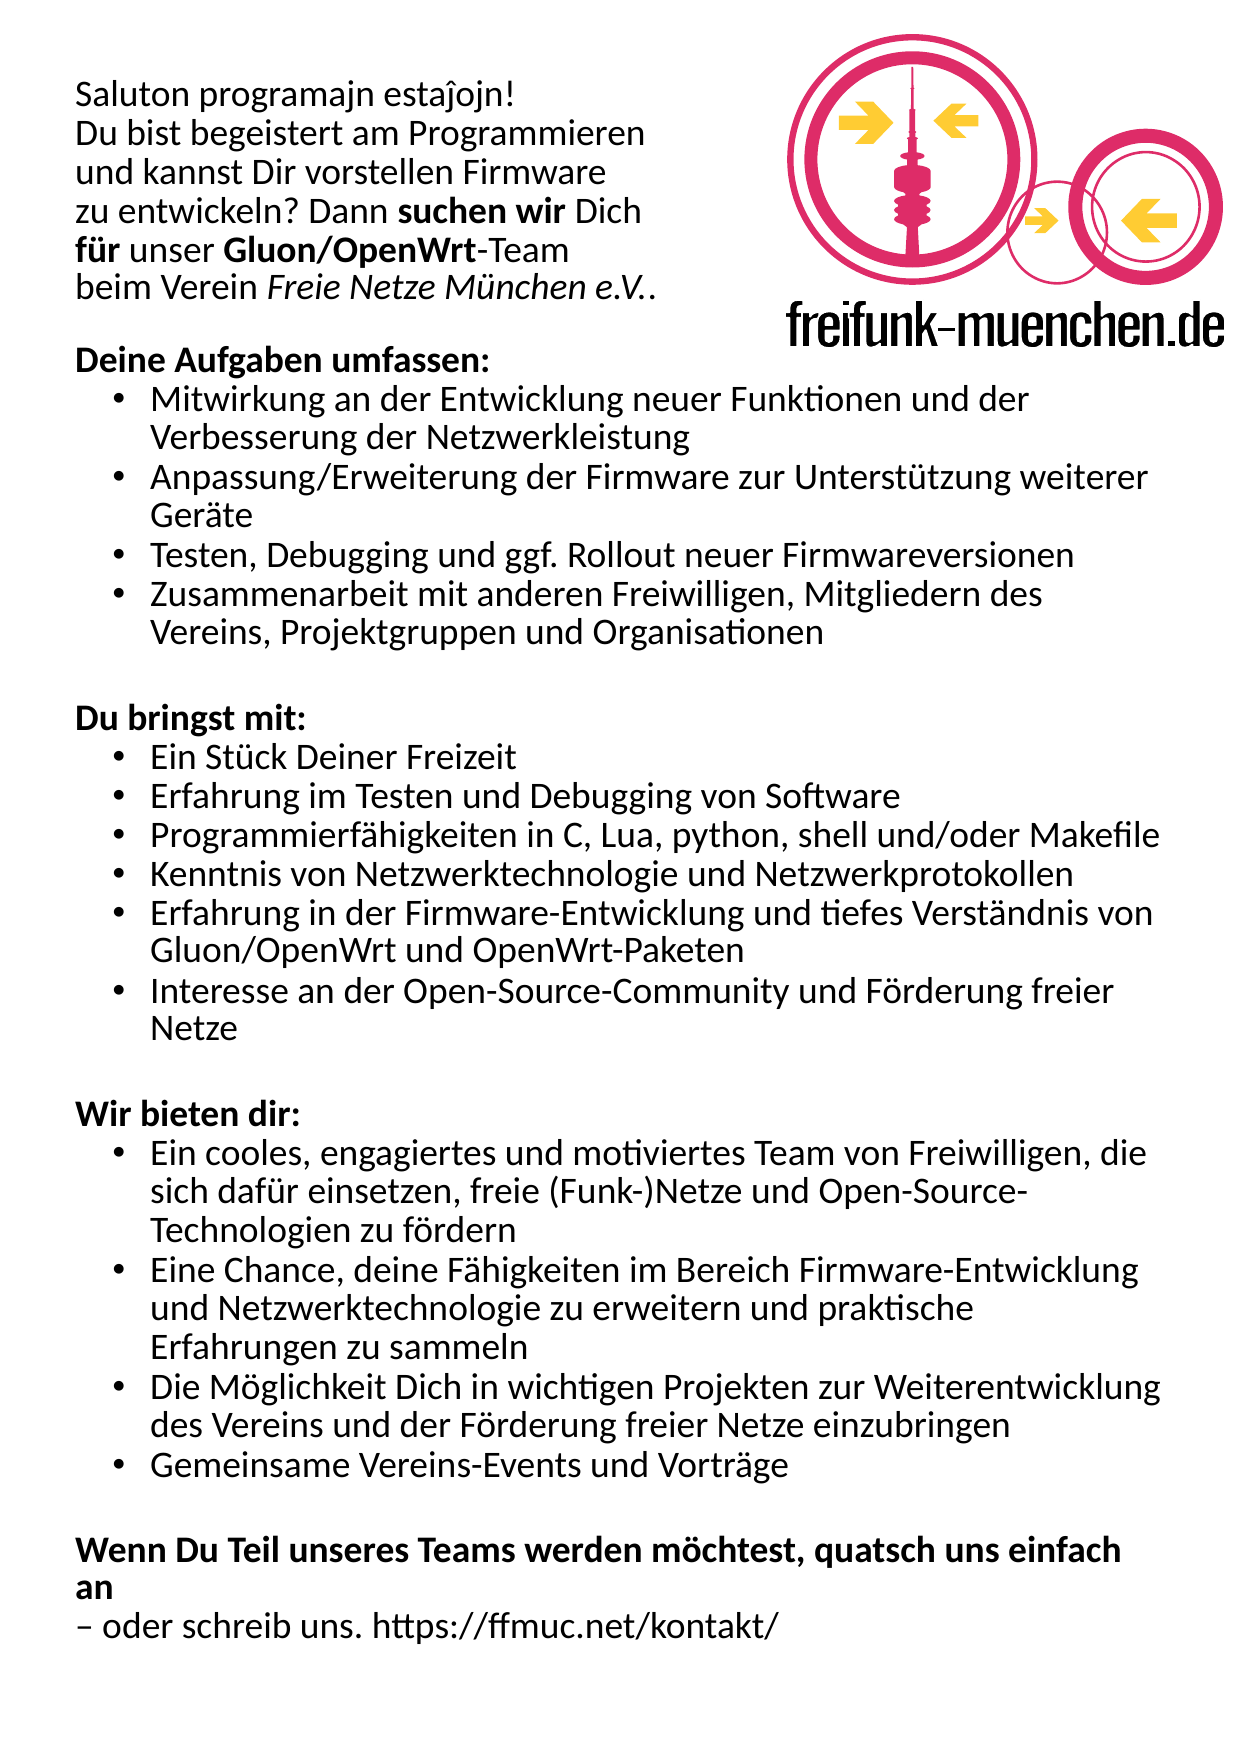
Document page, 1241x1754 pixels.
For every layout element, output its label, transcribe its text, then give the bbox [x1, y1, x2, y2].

list Interesse an der Open-Source-Community und Förderung freier Netze [112, 972, 1165, 1050]
text [824, 192, 906, 231]
text [830, 75, 911, 114]
text [995, 192, 1023, 231]
list Anpassung/Erweiterung der Firmware zur Unterstützung weiterer Geräte [112, 459, 1165, 537]
text [918, 153, 1007, 192]
list Eine Chance, deine Fähigkeiten im Bereich Firmware-Entwicklung und Netzwerktechnologie zu erweitern und praktische Erfahrungen zu sammeln [112, 1252, 1165, 1368]
text [1030, 114, 1165, 153]
text [818, 114, 909, 153]
text [1096, 154, 1165, 192]
text [982, 75, 1021, 114]
text [1011, 114, 1031, 153]
text Du bringst mit: [75, 699, 1165, 738]
text zu entwickeln? Dann suchen wir Dich [75, 192, 808, 231]
text [914, 75, 995, 114]
text [799, 192, 830, 231]
text Saluton programajn estaĵojn! [75, 75, 818, 114]
list Kenntnis von Netzwerktechnologie und Netzwerkprotokollen [112, 855, 1165, 894]
text [918, 192, 1001, 231]
list Zusammenarbeit mit anderen Freiwilligen, Mitgliedern des Vereins, Projektgruppen und Organisationen [112, 576, 1165, 653]
text Wir bieten dir: [75, 1096, 1165, 1135]
list Die Möglichkeit Dich in wichtigen Projekten zur Weiterentwicklung des Vereins und der Förderung freier Netze einzubringen [112, 1368, 1165, 1446]
list Ein cooles, engagiertes und motiviertes Team von Freiwilligen, die sich dafür einsetzen, freie (Funk-)Netze und Open-Source-Technologien zu fördern [112, 1135, 1165, 1252]
list Erfahrung in der Firmware-Entwicklung und tiefes Verständnis von Gluon/OpenWrt und OpenWrt-Paketen [112, 894, 1165, 972]
list Ein Stück Deiner Freizeit [112, 738, 1165, 777]
text [794, 114, 813, 153]
text [1025, 192, 1071, 231]
text [916, 114, 1007, 153]
text und kannst Dir vorstellen Firmware [75, 153, 791, 192]
text [1036, 153, 1088, 184]
text Deine Aufgaben umfassen: [75, 342, 1165, 381]
text [1006, 75, 1165, 114]
list Gemeinsame Vereins-Events und Vorträge [112, 1446, 1165, 1485]
text Du bist begeistert am Programmieren [75, 114, 795, 153]
list Erfahrung im Testen und Debugging von Software [112, 777, 1165, 816]
list Programmierfähigkeiten in C, Lua, python, shell und/oder Makefile [112, 816, 1165, 855]
text für unser Gluon/OpenWrt-Team beim Verein Freie Netze München e.V.. [75, 231, 1165, 309]
text [803, 75, 843, 114]
list Mitwirkung an der Entwicklung neuer Funktionen und der Verbesserung der Netzwerkleistung [112, 381, 1165, 459]
list Testen, Debugging und ggf. Rollout neuer Firmwareversionen [112, 537, 1165, 576]
text [818, 153, 907, 192]
text [1086, 153, 1127, 192]
text [1095, 192, 1165, 231]
text Wenn Du Teil unseres Teams werden möchtest, quatsch uns einfach an – oder schreib uns. https://ffmuc.net/kontakt/ [75, 1531, 1165, 1648]
